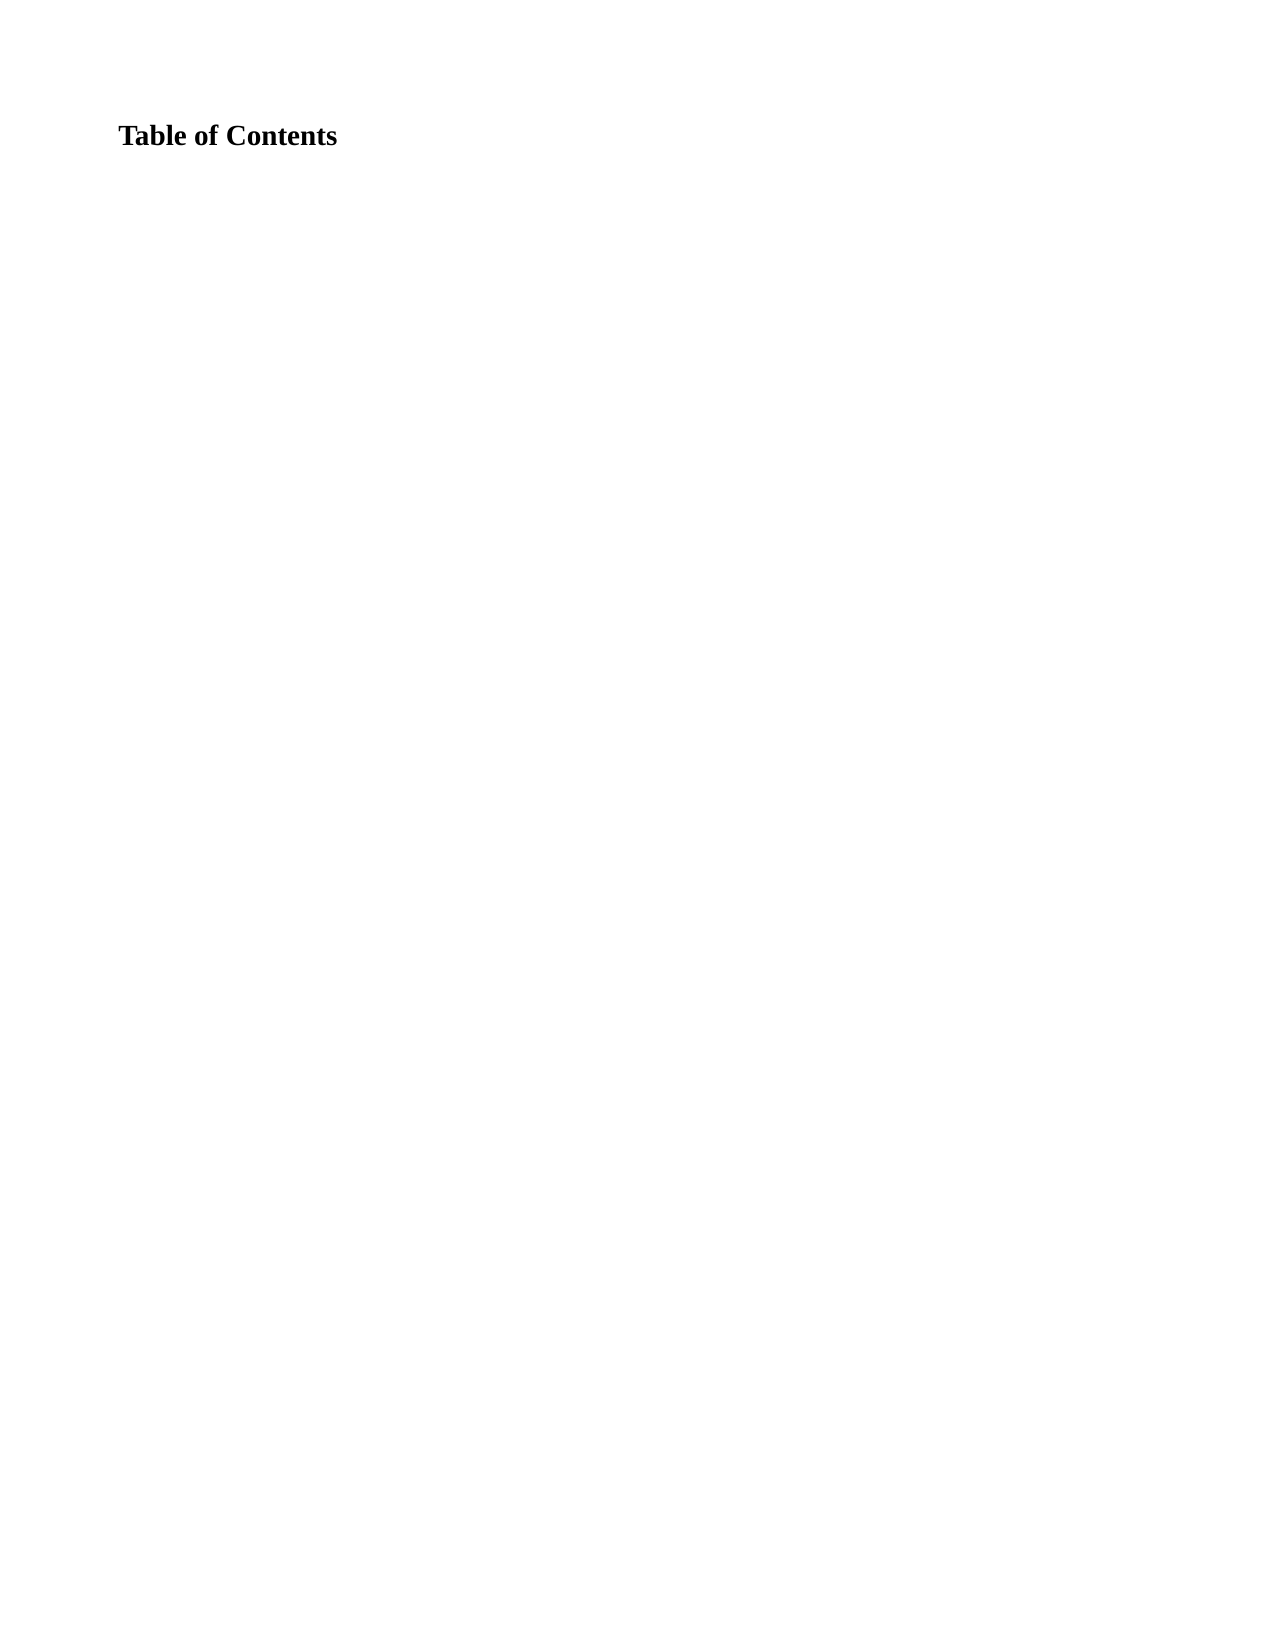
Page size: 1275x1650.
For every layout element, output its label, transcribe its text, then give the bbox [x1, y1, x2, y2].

text Table of Contents [118, 118, 1157, 152]
